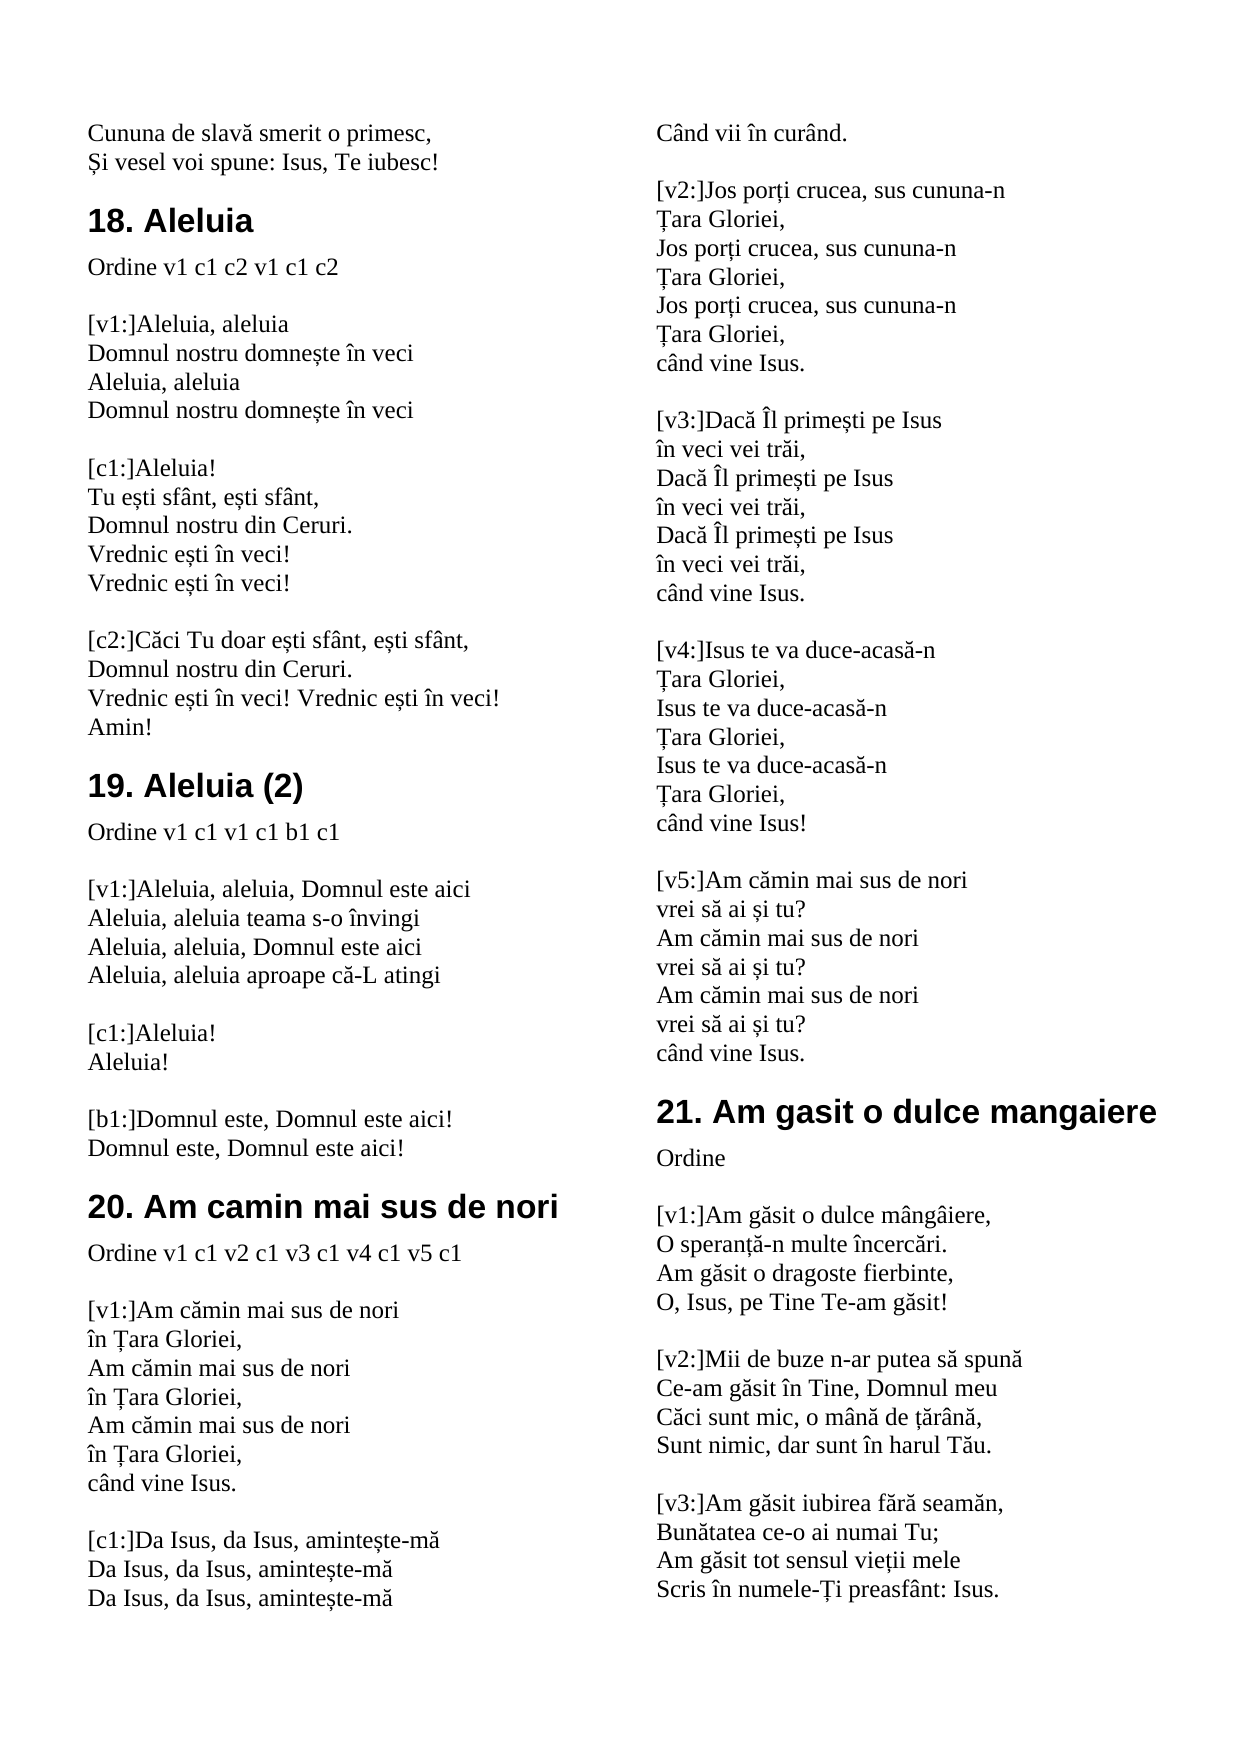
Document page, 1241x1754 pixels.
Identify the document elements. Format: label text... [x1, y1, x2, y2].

text Când vii în curând. [v2:]Jos porți crucea, sus cununa-n Țara Gloriei, Jos porți crucea, sus cununa-n Țara Gloriei, Jos porți crucea, sus cununa-n Țara Gloriei, când vine Isus. [v3:]Dacă Îl primești pe Isus în veci vei trăi, Dacă Îl primești pe Isus în veci vei trăi, Dacă Îl primești pe Isus în veci vei trăi, când vine Isus. [v4:]Isus te va duce-acasă-n Țara Gloriei, Isus te va duce-acasă-n Țara Gloriei, Isus te va duce-acasă-n Țara Gloriei, când vine Isus! [v5:]Am cămin mai sus de nori vrei să ai și tu? Am cămin mai sus de nori vrei să ai și tu? Am cămin mai sus de nori vrei să ai și tu? când vine Isus. [656, 118, 1166, 1067]
subtitle 21. Am gasit o dulce mangaiere [656, 1092, 1166, 1131]
text Ordine v1 c1 c2 v1 c1 c2 [v1:]Aleluia, aleluia Domnul nostru domnește în veci Aleluia, aleluia Domnul nostru domnește în veci [c1:]Aleluia! Tu ești sfânt, ești sfânt, Domnul nostru din Ceruri. Vrednic ești în veci! Vrednic ești în veci! [c2:]Căci Tu doar ești sfânt, ești sfânt, Domnul nostru din Ceruri. Vrednic ești în veci! Vrednic ești în veci! Amin! [87, 252, 597, 741]
text Ordine [v1:]Am găsit o dulce mângâiere, O speranță-n multe încercări. Am găsit o dragoste fierbinte, O, Isus, pe Tine Te-am găsit! [v2:]Mii de buze n-ar putea să spună Ce-am găsit în Tine, Domnul meu Căci sunt mic, o mână de țărână, Sunt nimic, dar sunt în harul Tău. [v3:]Am găsit iubirea fără seamăn, Bunătatea ce-o ai numai Tu; Am găsit tot sensul vieții mele Scris în numele-Ți preasfânt: Isus. [656, 1143, 1166, 1632]
text Ordine v1 c1 v1 c1 b1 c1 [v1:]Aleluia, aleluia, Domnul este aici Aleluia, aleluia teama s-o învingi Aleluia, aleluia, Domnul este aici Aleluia, aleluia aproape că-L atingi [c1:]Aleluia! Aleluia! [b1:]Domnul este, Domnul este aici! Domnul este, Domnul este aici! [87, 817, 597, 1162]
text Ordine v1 c1 v2 c1 v3 c1 v4 c1 v5 c1 [v1:]Am cămin mai sus de nori în Țara Gloriei, Am cămin mai sus de nori în Țara Gloriei, Am cămin mai sus de nori în Țara Gloriei, când vine Isus. [c1:]Da Isus, da Isus, amintește-mă Da Isus, da Isus, amintește-mă Da Isus, da Isus, amintește-mă [87, 1238, 597, 1612]
subtitle 18. Aleluia [87, 201, 597, 239]
subtitle 19. Aleluia (2) [87, 766, 597, 804]
text Cununa de slavă smerit o primesc, Și vesel voi spune: Isus, Te iubesc! [87, 118, 597, 176]
subtitle 20. Am camin mai sus de nori [87, 1187, 597, 1225]
